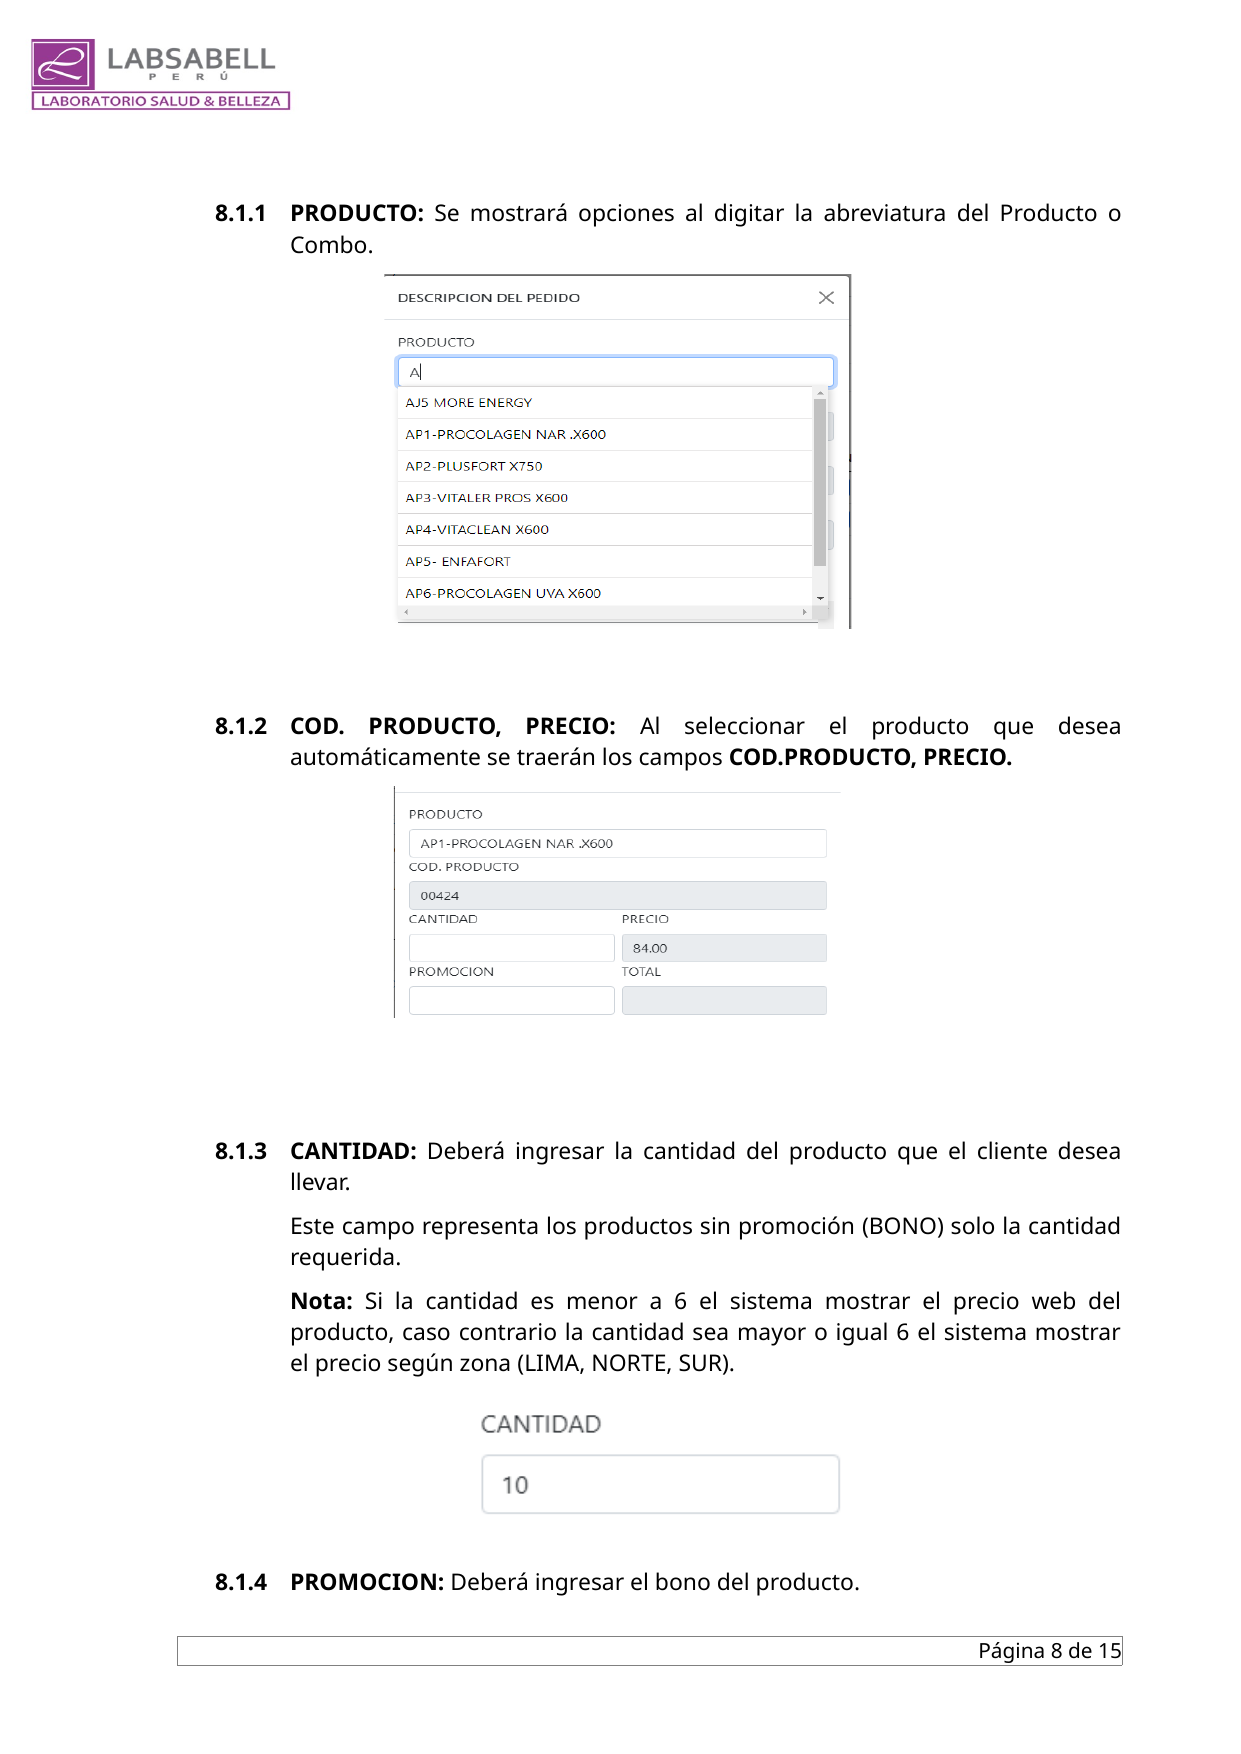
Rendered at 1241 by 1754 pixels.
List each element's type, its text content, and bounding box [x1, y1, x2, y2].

list PROMOCION: Deberá ingresar el bono del producto. [215, 1566, 1122, 1597]
list COD. PRODUCTO, PRECIO: Al seleccionar el producto que desea automáticamente se traerán los campos COD.PRODUCTO, PRECIO. [215, 710, 1122, 772]
list PRODUCTO: Se mostrará opciones al digitar la abreviatura del Producto o Combo. [215, 197, 1122, 260]
text Nota: Si la cantidad es menor a 6 el sistema mostrar el precio web del producto, caso contrario la cantidad sea mayor o igual 6 el sistema mostrar el precio según zona (LIMA, NORTE, SUR). [290, 1285, 1122, 1378]
text Este campo representa los productos sin promoción (BONO) solo la cantidad requerida. [290, 1210, 1122, 1272]
list CANTIDAD: Deberá ingresar la cantidad del producto que el cliente desea llevar. [215, 1135, 1122, 1197]
